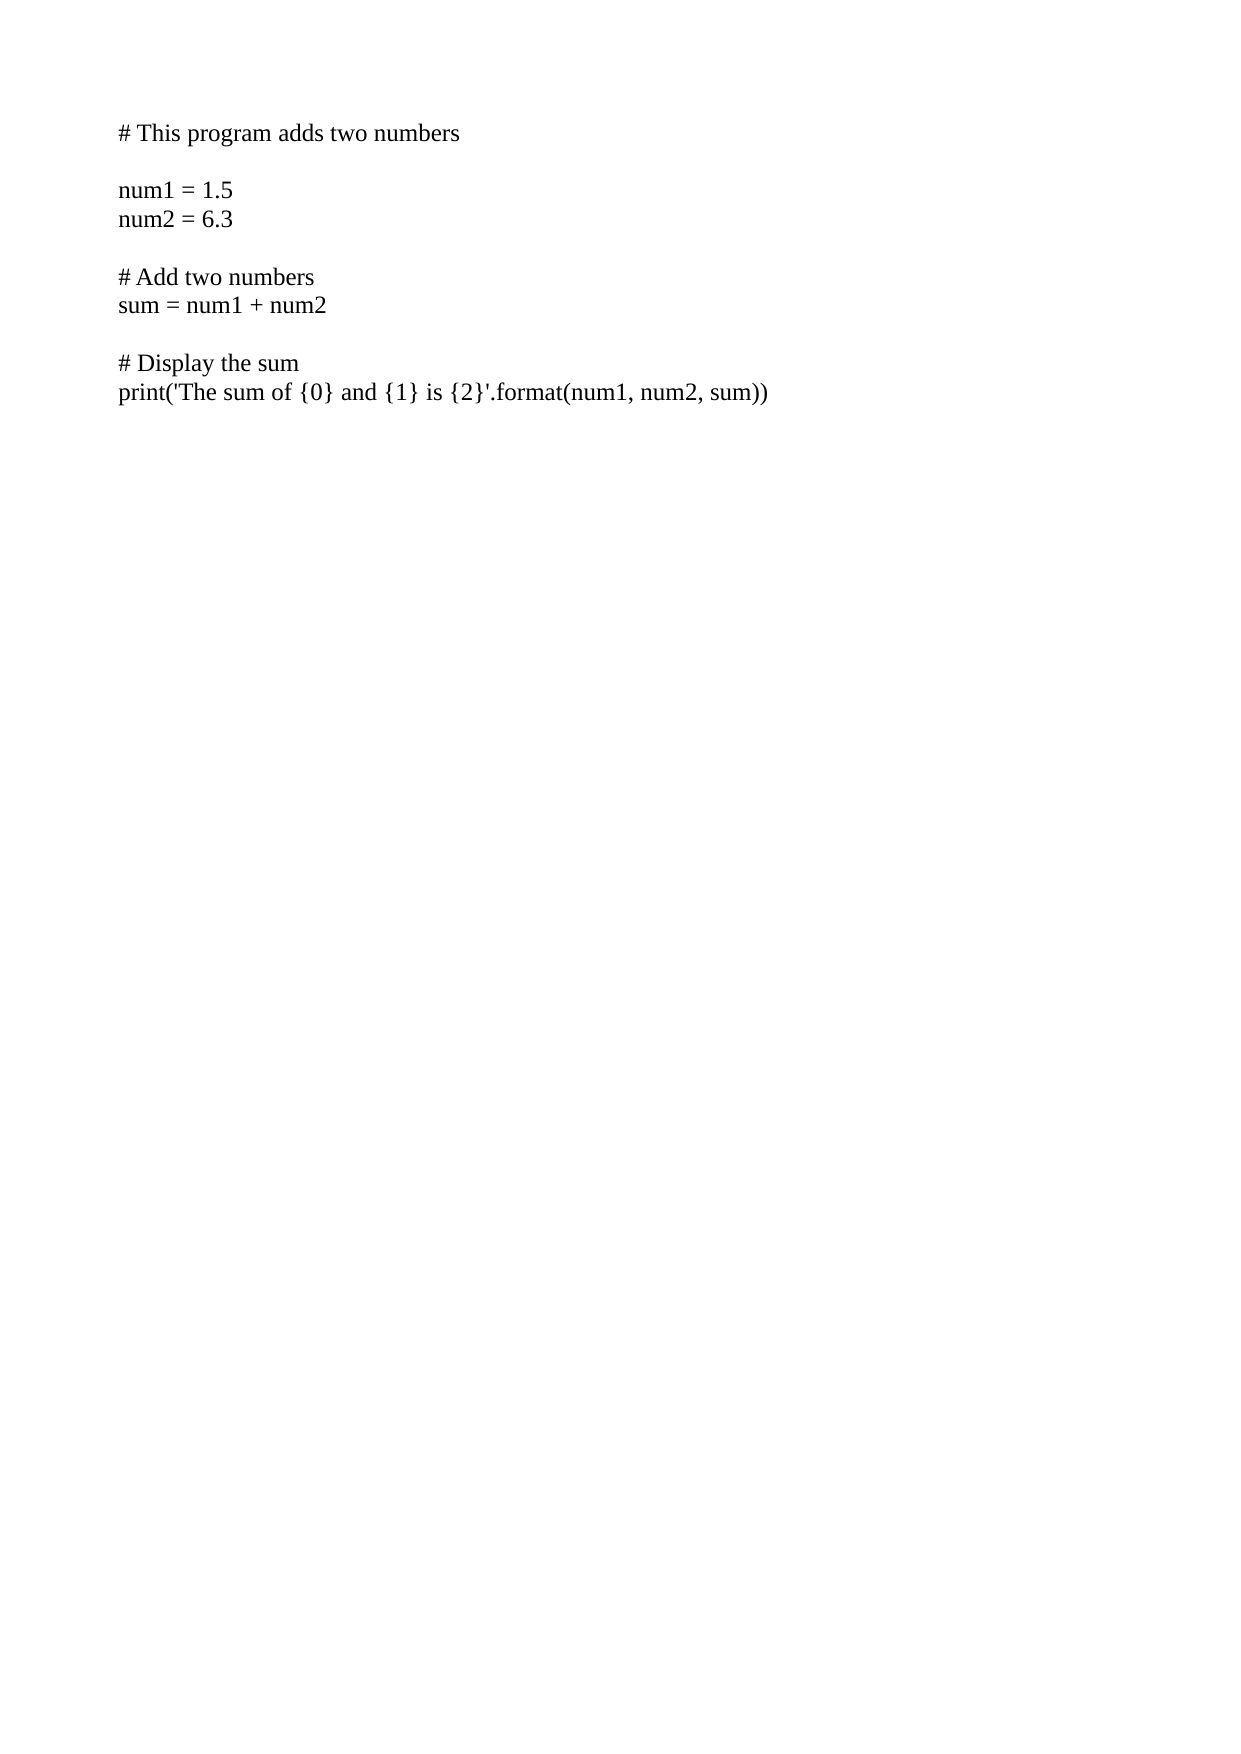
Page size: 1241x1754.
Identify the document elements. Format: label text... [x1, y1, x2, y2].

text num2 = 6.3 [118, 204, 1122, 233]
text num1 = 1.5 [118, 176, 1122, 204]
text # Add two numbers [118, 262, 1122, 291]
text # Display the sum [118, 348, 1122, 377]
text # This program adds two numbers [118, 118, 1122, 147]
text sum = num1 + num2 [118, 291, 1122, 319]
text print('The sum of {0} and {1} is {2}'.format(num1, num2, sum)) [118, 377, 1122, 406]
